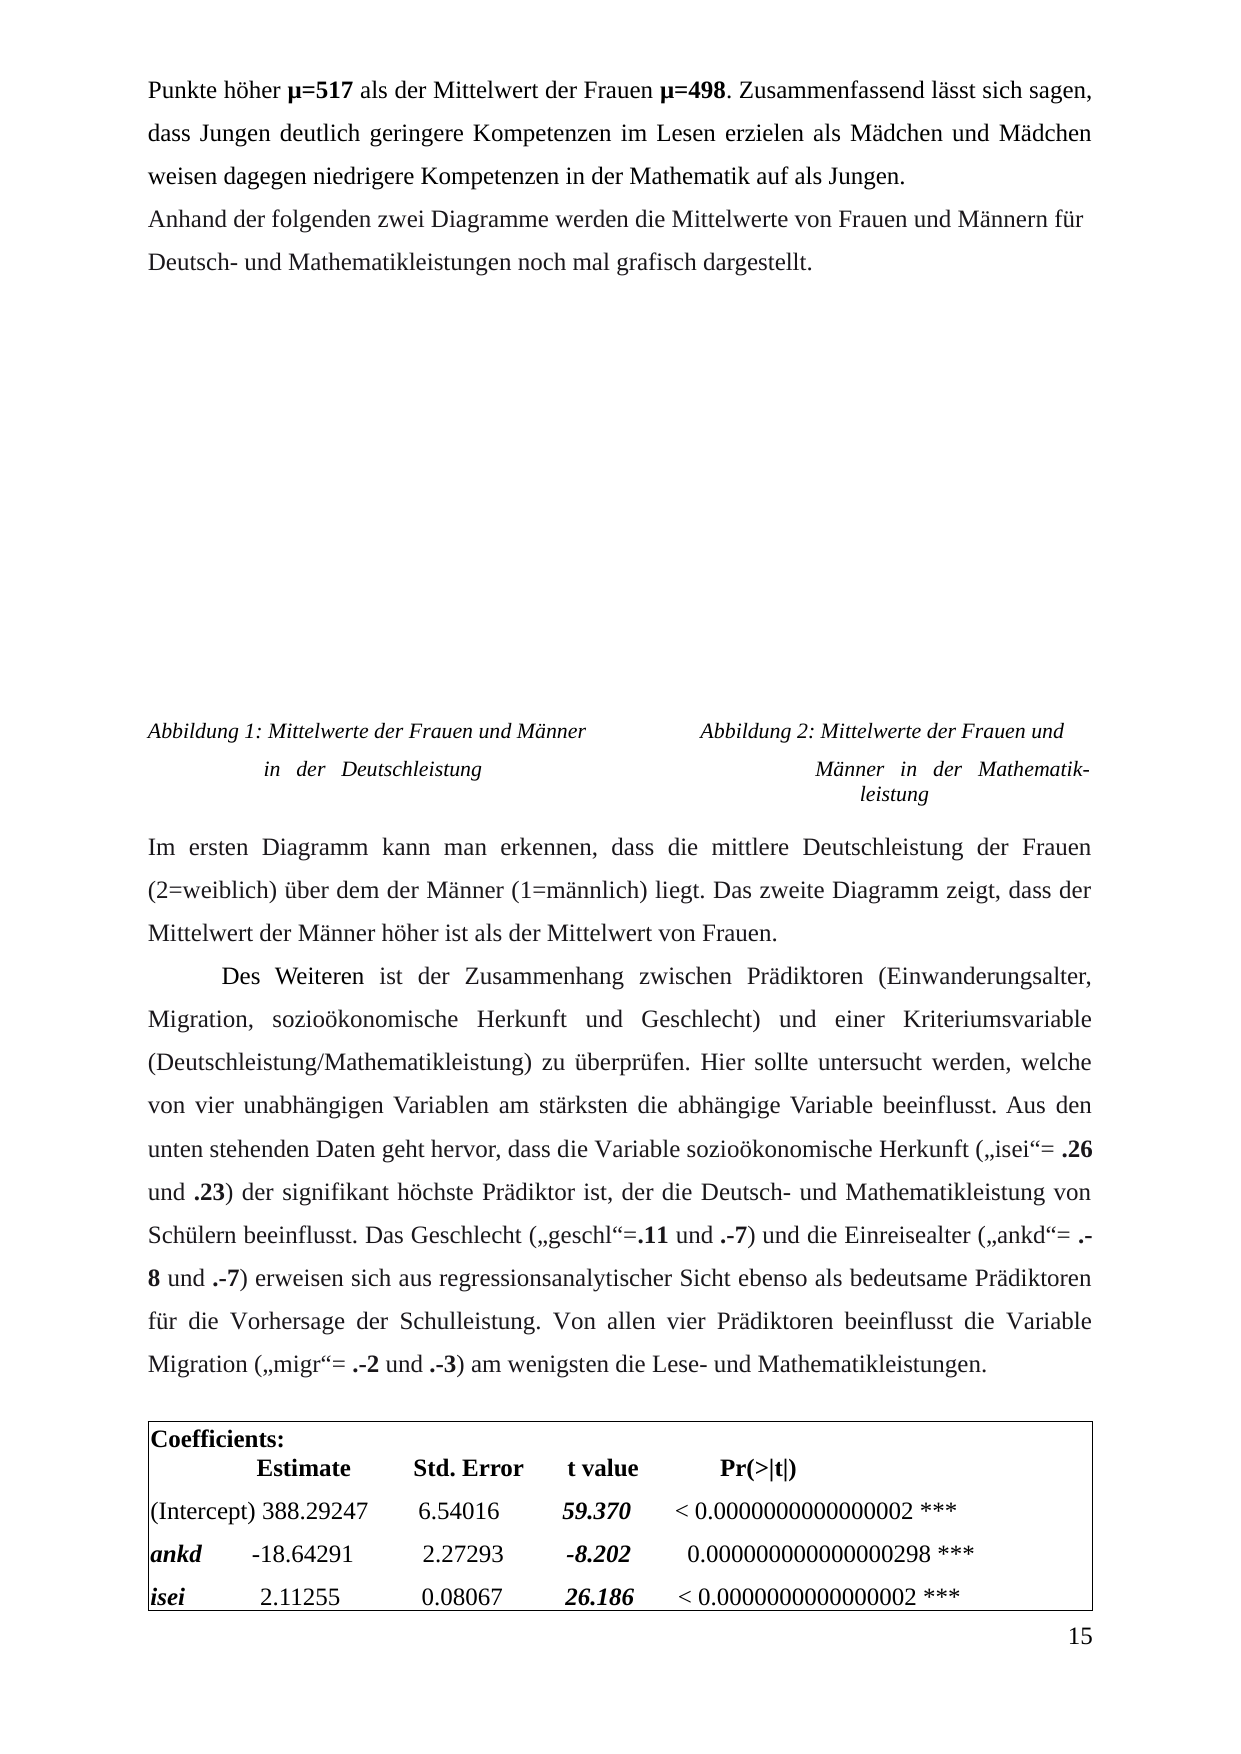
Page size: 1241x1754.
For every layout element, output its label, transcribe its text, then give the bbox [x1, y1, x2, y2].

text isei 2.11255 0.08067 26.186 < 0.0000000000000002 *** [149, 1579, 1092, 1610]
text Punkte höher μ=517 als der Mittelwert der Frauen μ=498. Zusammenfassend lässt sich sagen, dass Jungen deutlich geringere Kompetenzen im Lesen erzielen als Mädchen und Mädchen weisen dagegen niedrigere Kompetenzen in der Mathematik auf als Jungen. [148, 75, 1093, 190]
text Abbildung 1: Mittelwerte der Frauen und Männer Abbildung 2: Mittelwerte der Frauen und [148, 718, 1093, 744]
text (Intercept) 388.29247 6.54016 59.370 < 0.0000000000000002 *** [149, 1493, 1092, 1524]
text in der Deutschleistung Männer in der Mathematik- leistung [263, 756, 1093, 832]
text Des Weiteren ist der Zusammenhang zwischen Prädiktoren (Einwanderungsalter, Migration, sozioökonomische Herkunft und Geschlecht) und einer Kriteriumsvariable (Deutschleistung/Mathematikleistung) zu überprüfen. Hier sollte untersucht werden, welche von vier unabhängigen Variablen am stärksten die abhängige Variable beeinflusst. Aus den unten stehenden Daten geht hervor, dass die Variable sozioökonomische Herkunft („isei“= .26 und .23) der signifikant höchste Prädiktor ist, der die Deutsch- und Mathematikleistung von Schülern beeinflusst. Das Geschlecht („geschl“=.11 und .-7) und die Einreisealter („ankd“= .-8 und .-7) erweisen sich aus regressionsanalytischer Sicht ebenso als bedeutsame Prädiktoren für die Vorhersage der Schulleistung. Von allen vier Prädiktoren beeinflusst die Variable Migration („migr“= .-2 und .-3) am wenigsten die Lese- und Mathematikleistungen. [148, 961, 1093, 1378]
text Deutsch- und Mathematikleistungen noch mal grafisch dargestellt. [148, 247, 1093, 276]
text Estimate Std. Error t value Pr(>|t|) [149, 1450, 1092, 1481]
text ankd -18.64291 2.27293 -8.202 0.000000000000000298 *** [149, 1536, 1092, 1568]
text Anhand der folgenden zwei Diagramme werden die Mittelwerte von Frauen und Männern für [148, 204, 1093, 233]
text Im ersten Diagramm kann man erkennen, dass die mittlere Deutschleistung der Frauen (2=weiblich) über dem der Männer (1=männlich) liegt. Das zweite Diagramm zeigt, dass der Mittelwert der Männer höher ist als der Mittelwert von Frauen. [148, 832, 1093, 947]
text Coefficients: [149, 1422, 1092, 1450]
